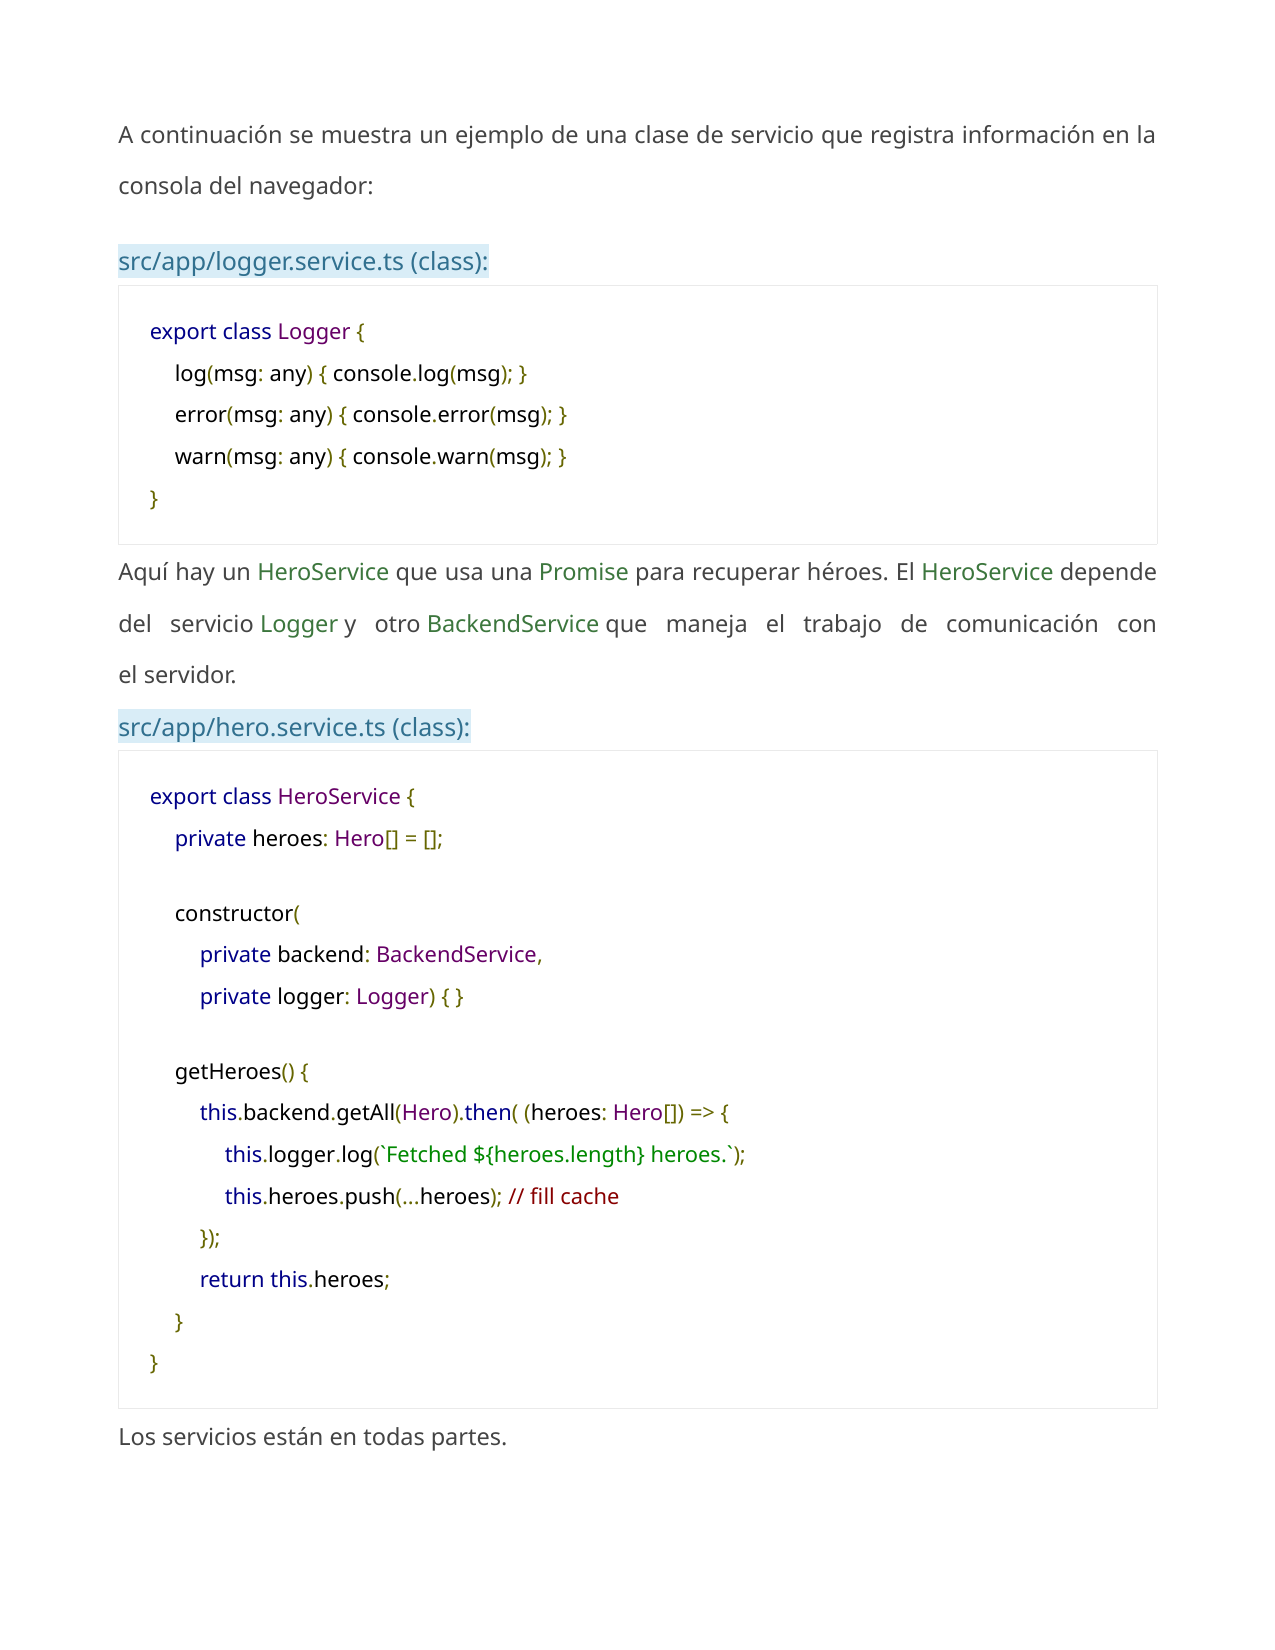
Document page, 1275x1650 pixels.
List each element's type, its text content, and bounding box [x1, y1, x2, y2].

text } [119, 1316, 1157, 1408]
text getHeroes() { [119, 1024, 1157, 1066]
text error(msg: any) { console.error(msg); } [119, 368, 1157, 410]
text }); [119, 1191, 1157, 1233]
text } [119, 451, 1157, 544]
text constructor( [119, 866, 1157, 908]
text return this.heroes; [119, 1233, 1157, 1274]
text export class HeroService { [119, 751, 1157, 792]
text this.heroes.push(...heroes); // fill cache [119, 1149, 1157, 1191]
text src/app/hero.service.ts (class): [118, 709, 1157, 743]
text export class Logger { [119, 286, 1157, 326]
text private backend: BackendService, [119, 908, 1157, 950]
text Los servicios están en todas partes. [118, 1420, 1157, 1452]
text src/app/logger.service.ts (class): [118, 244, 1157, 278]
text private logger: Logger) { } [119, 950, 1157, 991]
text private heroes: Hero[] = []; [119, 792, 1157, 833]
text this.backend.getAll(Hero).then( (heroes: Hero[]) => { [119, 1066, 1157, 1108]
text A continuación se muestra un ejemplo de una clase de servicio que registra información en la consola del navegador: [118, 118, 1157, 201]
text log(msg: any) { console.log(msg); } [119, 326, 1157, 368]
text warn(msg: any) { console.warn(msg); } [119, 410, 1157, 451]
text Aquí hay un HeroService que usa una Promise para recuperar héroes. El HeroService depende del servicio Logger y otro BackendService que maneja el trabajo de comunicación con el servidor. [118, 556, 1157, 690]
text this.logger.log(`Fetched ${heroes.length} heroes.`); [119, 1108, 1157, 1149]
text } [119, 1274, 1157, 1316]
